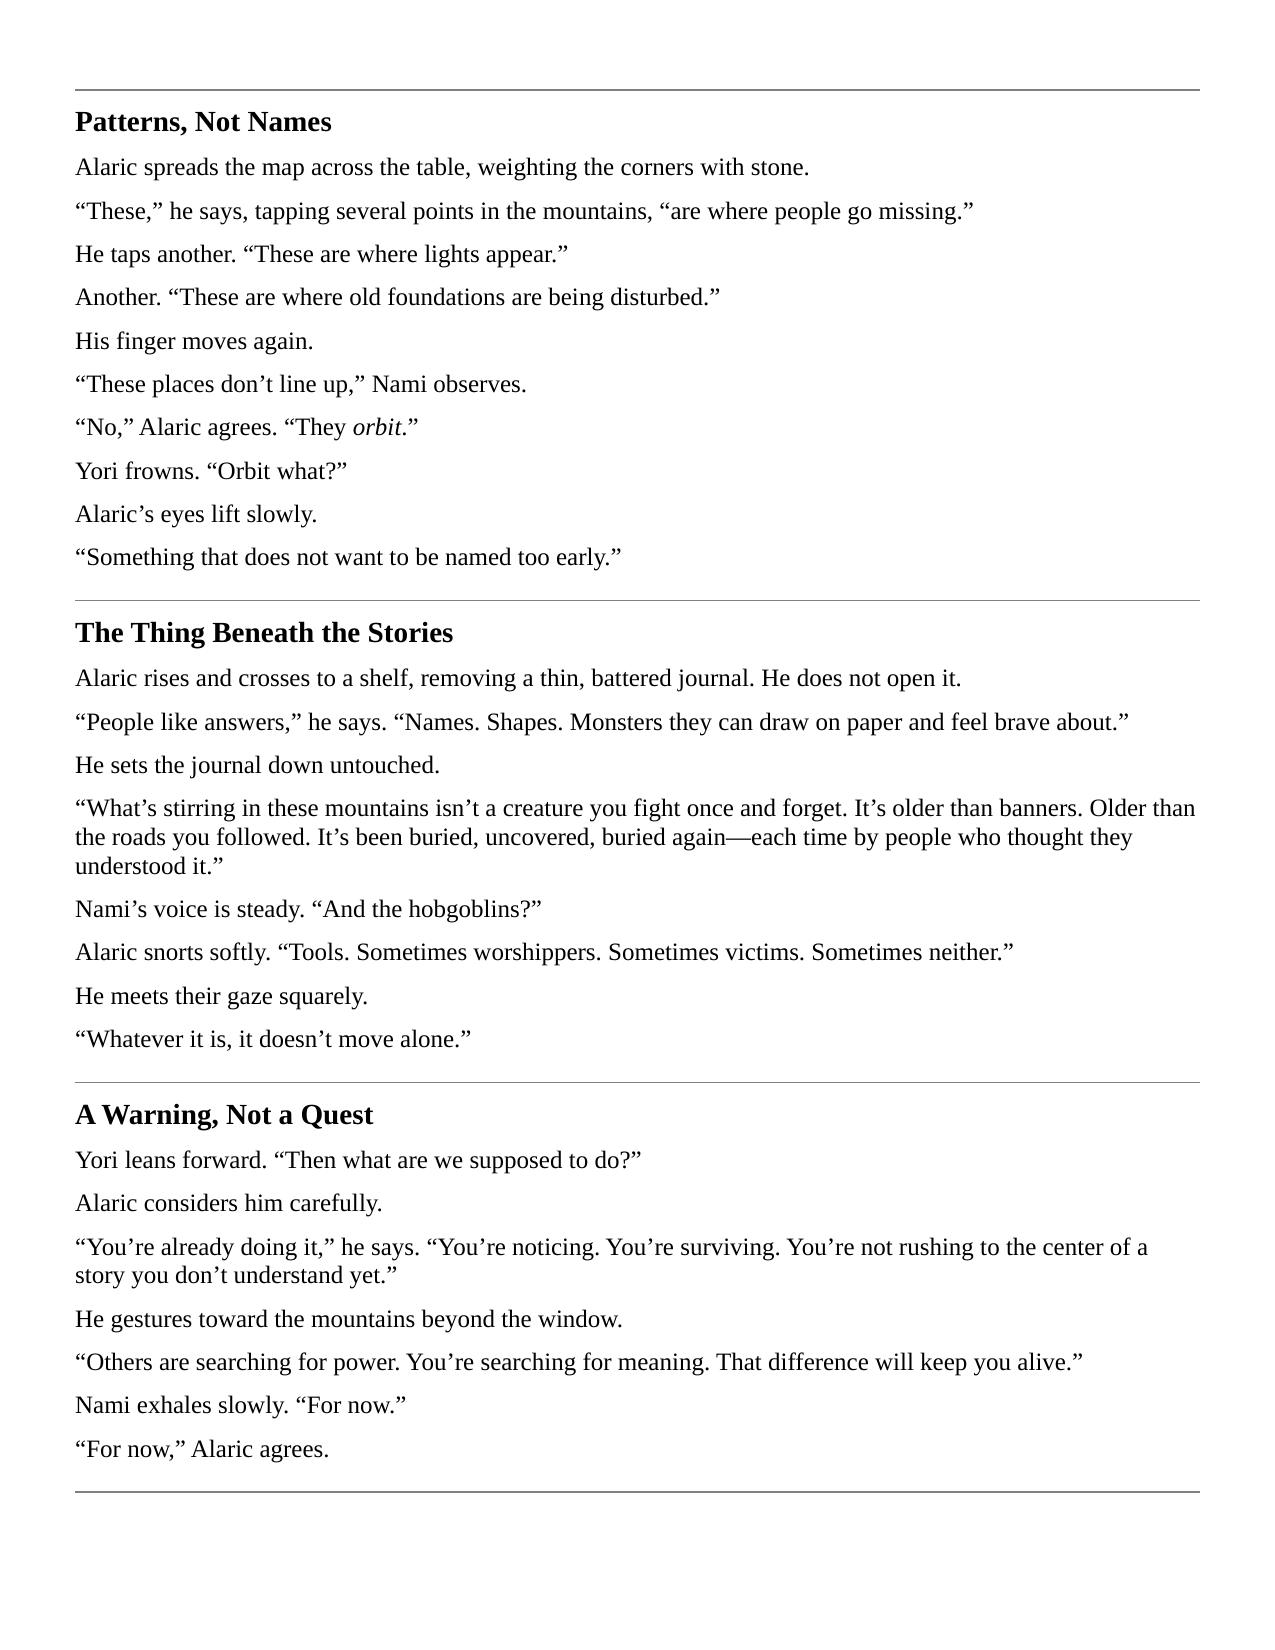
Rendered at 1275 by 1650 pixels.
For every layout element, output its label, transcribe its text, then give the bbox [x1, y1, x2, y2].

text Nami exhales slowly. “For now.” [75, 1390, 1200, 1419]
text Alaric’s eyes lift slowly. [75, 499, 1200, 528]
text “People like answers,” he says. “Names. Shapes. Monsters they can draw on paper and feel brave about.” [75, 707, 1200, 735]
text Alaric snorts softly. “Tools. Sometimes worshippers. Sometimes victims. Sometimes neither.” [75, 937, 1200, 966]
text Nami’s voice is steady. “And the hobgoblins?” [75, 894, 1200, 923]
subtitle Patterns, Not Names [75, 104, 1200, 138]
text He sets the journal down untouched. [75, 750, 1200, 779]
text “What’s stirring in these mountains isn’t a creature you fight once and forget. It’s older than banners. Older than the roads you followed. It’s been buried, uncovered, buried again—each time by people who thought they understood it.” [75, 793, 1200, 879]
subtitle The Thing Beneath the Stories [75, 615, 1200, 649]
text Alaric rises and crosses to a shelf, removing a thin, battered journal. He does not open it. [75, 663, 1200, 692]
text “No,” Alaric agrees. “They orbit.” [75, 412, 1200, 441]
text “These places don’t line up,” Nami observes. [75, 369, 1200, 398]
text “You’re already doing it,” he says. “You’re noticing. You’re surviving. You’re not rushing to the center of a story you don’t understand yet.” [75, 1232, 1200, 1289]
text He gestures toward the mountains beyond the window. [75, 1304, 1200, 1332]
text His finger moves again. [75, 326, 1200, 354]
text He meets their gaze squarely. [75, 981, 1200, 1009]
text Alaric considers him carefully. [75, 1188, 1200, 1217]
text “Whatever it is, it doesn’t move alone.” [75, 1024, 1200, 1053]
text Yori frowns. “Orbit what?” [75, 456, 1200, 484]
text “For now,” Alaric agrees. [75, 1434, 1200, 1462]
text He taps another. “These are where lights appear.” [75, 239, 1200, 268]
text Yori leans forward. “Then what are we supposed to do?” [75, 1145, 1200, 1174]
text “Others are searching for power. You’re searching for meaning. That difference will keep you alive.” [75, 1347, 1200, 1376]
text “Something that does not want to be named too early.” [75, 542, 1200, 571]
text Alaric spreads the map across the table, weighting the corners with stone. [75, 152, 1200, 181]
text “These,” he says, tapping several points in the mountains, “are where people go missing.” [75, 196, 1200, 224]
text Another. “These are where old foundations are being disturbed.” [75, 282, 1200, 311]
subtitle A Warning, Not a Quest [75, 1097, 1200, 1130]
